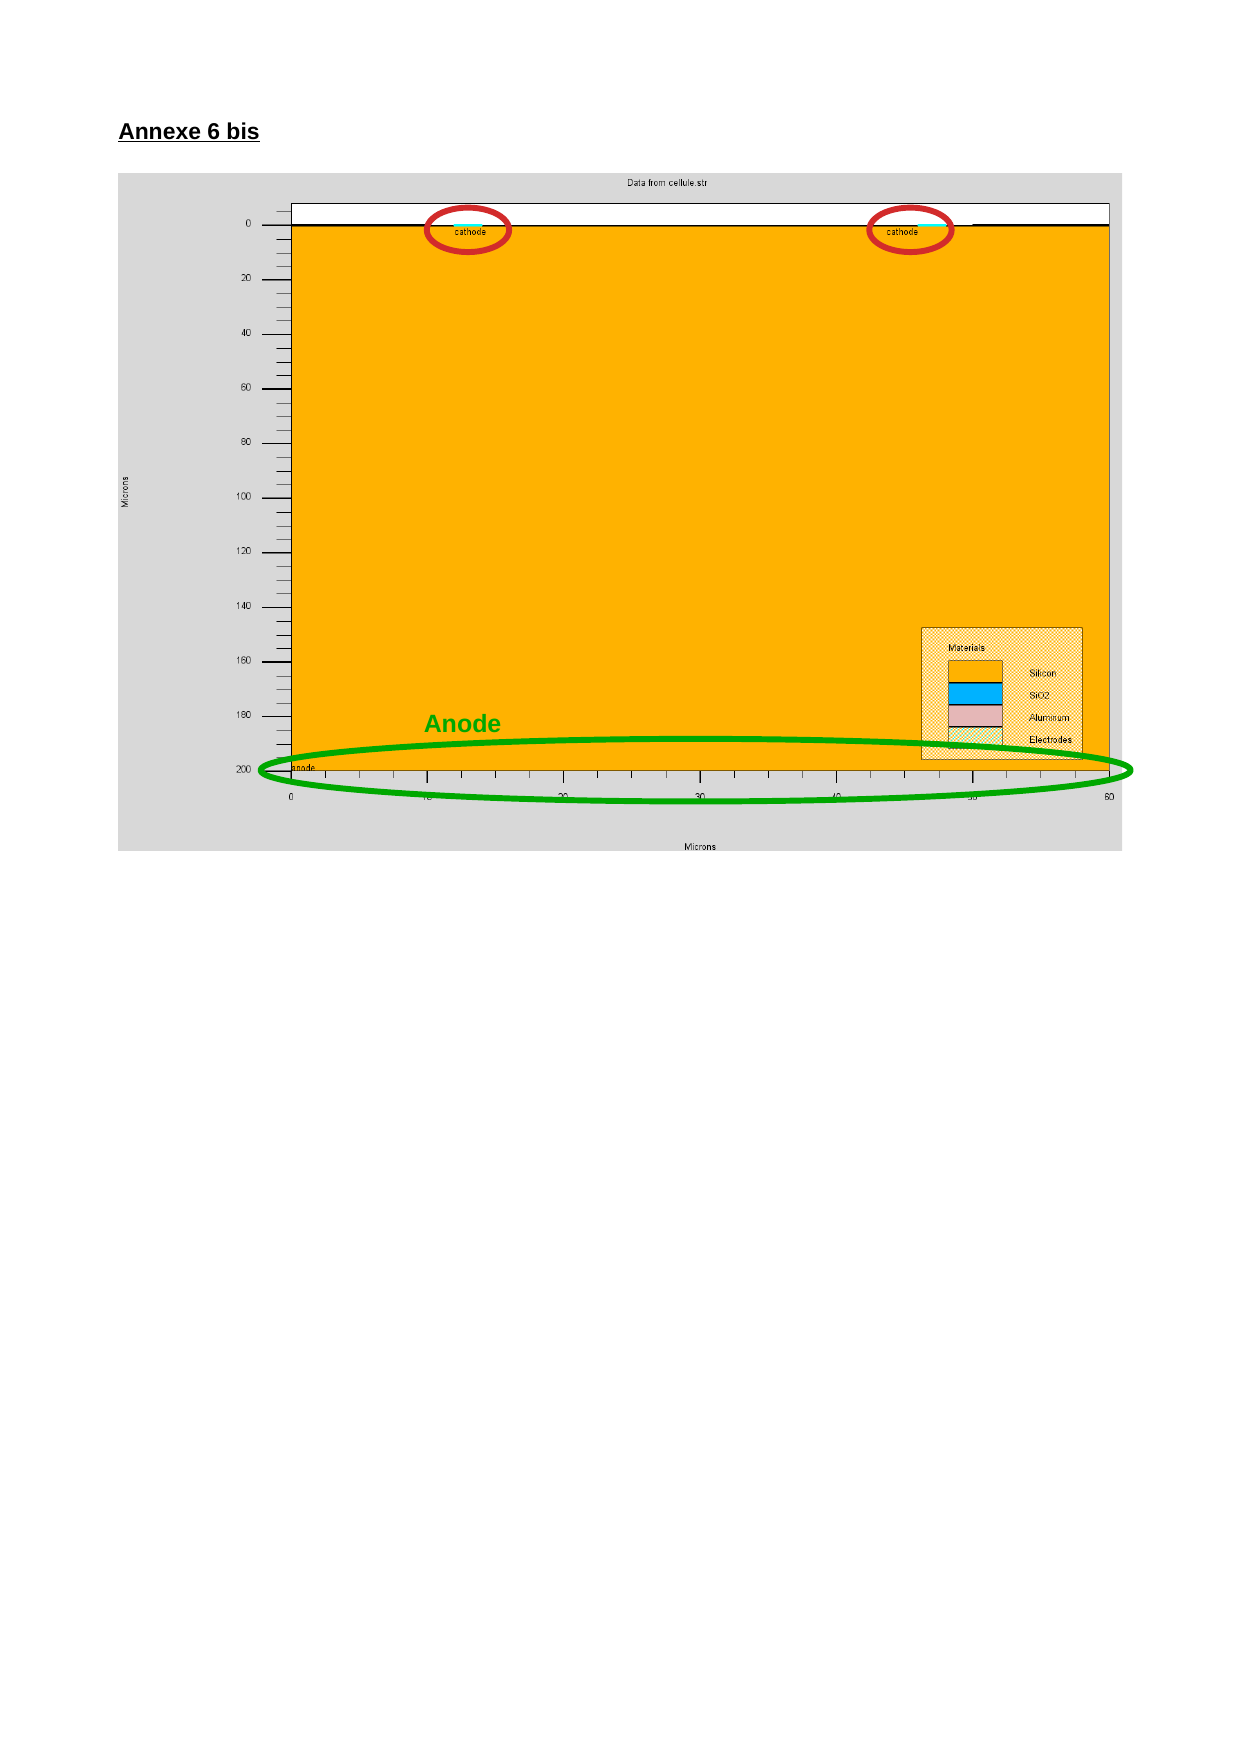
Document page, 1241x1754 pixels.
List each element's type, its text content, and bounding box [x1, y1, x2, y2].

text Annexe 6 bis [118, 118, 1122, 144]
picture [118, 173, 1123, 851]
picture [265, 742, 1123, 798]
